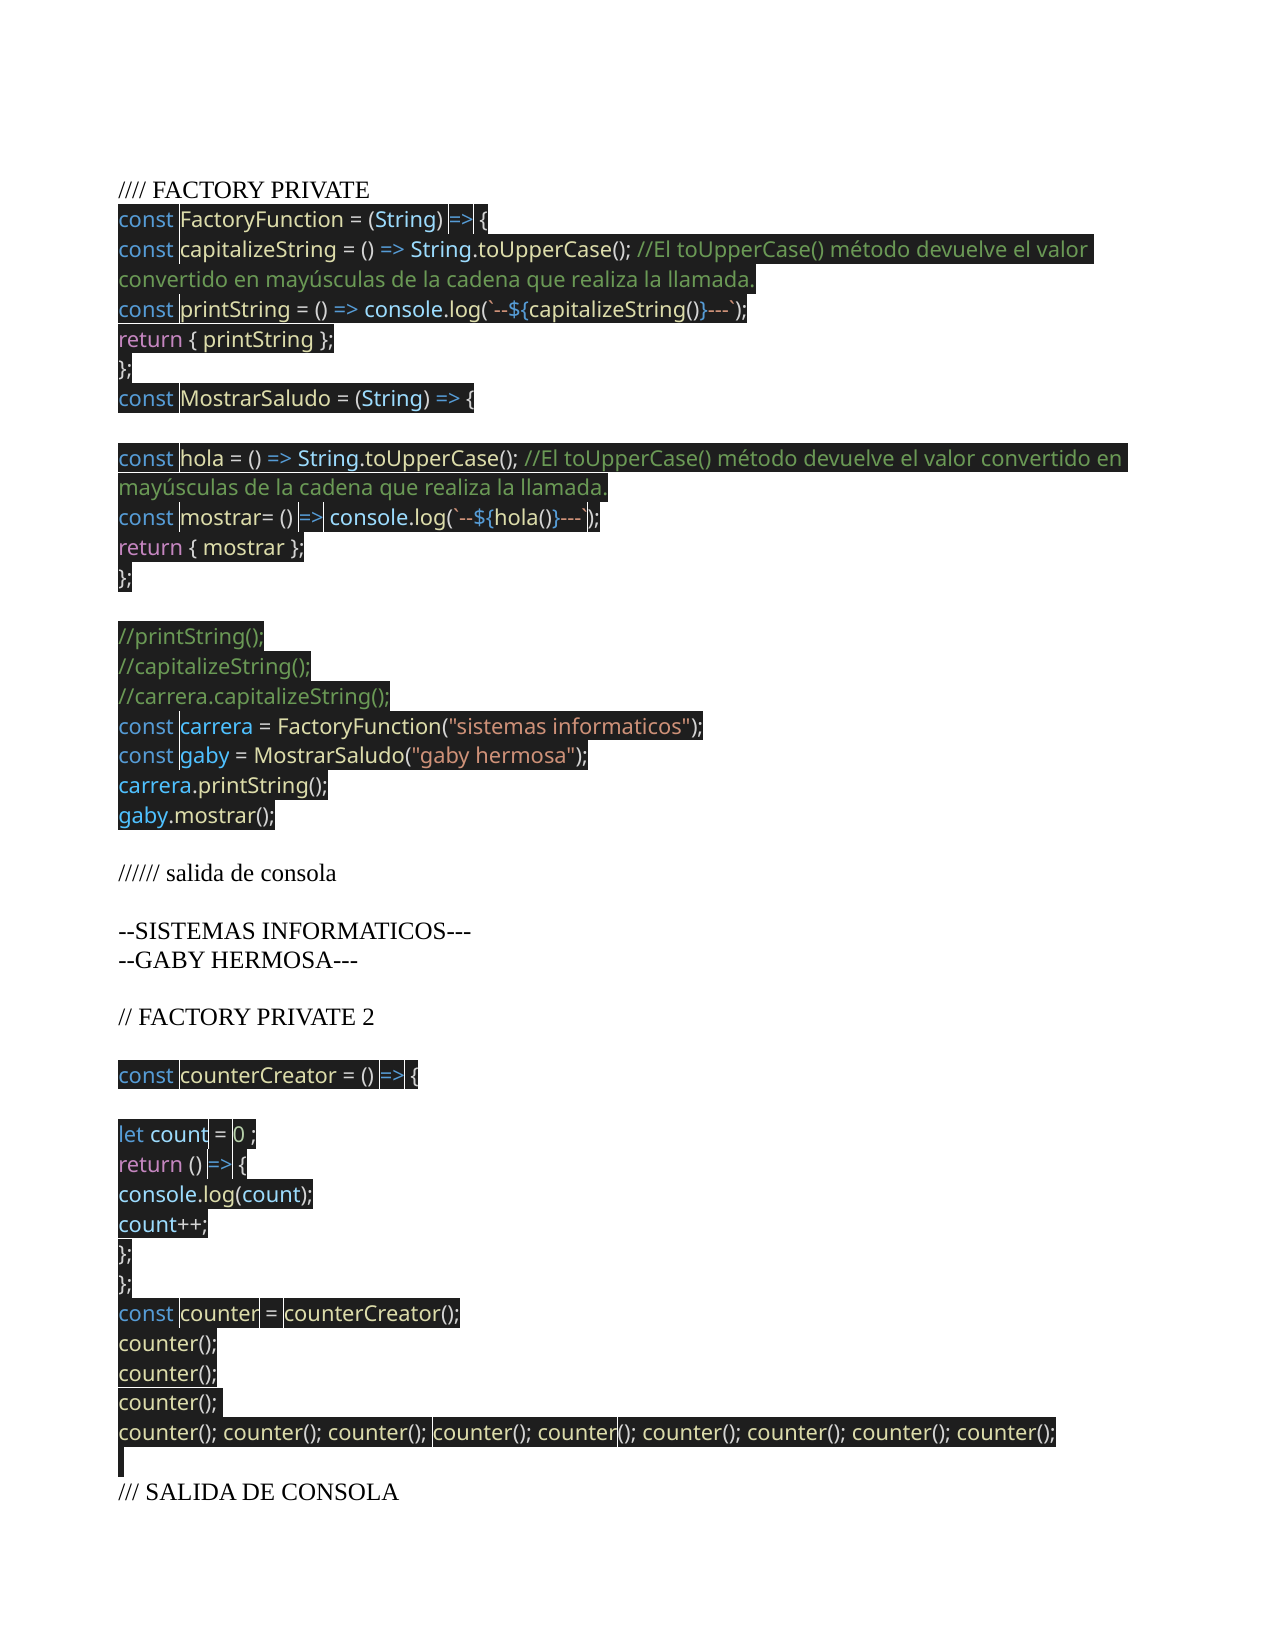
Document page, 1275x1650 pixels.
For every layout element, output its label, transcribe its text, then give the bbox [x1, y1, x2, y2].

text const printString = () => console.log(`--${capitalizeString()}---`); [118, 294, 1157, 323]
text count++; [118, 1209, 1157, 1238]
text //carrera.capitalizeString(); [118, 681, 1157, 711]
text }; [118, 562, 1157, 592]
text ////// salida de consola [118, 858, 1157, 887]
text }; [118, 353, 1157, 383]
text return () => { [118, 1149, 1157, 1179]
text gaby.mostrar(); [118, 800, 1157, 830]
text }; [118, 1238, 1157, 1268]
text counter(); [118, 1358, 1157, 1387]
text //printString(); [118, 621, 1157, 651]
text /// SALIDA DE CONSOLA [118, 1477, 1157, 1506]
text //capitalizeString(); [118, 651, 1157, 681]
text counter(); counter(); counter(); counter(); counter(); counter(); counter(); counter(); counter(); [118, 1417, 1157, 1447]
text let count = 0 ; [118, 1119, 1157, 1149]
text console.log(count); [118, 1179, 1157, 1209]
text return { printString }; [118, 323, 1157, 353]
text --GABY HERMOSA--- [118, 945, 1157, 973]
text //// FACTORY PRIVATE [118, 176, 1157, 204]
text const FactoryFunction = (String) => { [118, 204, 1157, 234]
text const counterCreator = () => { [118, 1060, 1157, 1089]
text counter(); [118, 1387, 1157, 1417]
text carrera.printString(); [118, 770, 1157, 800]
text const counter = counterCreator(); [118, 1298, 1157, 1328]
text const hola = () => String.toUpperCase(); //El toUpperCase() método devuelve el valor convertido en mayúsculas de la cadena que realiza la llamada. [118, 443, 1157, 502]
text --SISTEMAS INFORMATICOS--- [118, 916, 1157, 945]
text const MostrarSaludo = (String) => { [118, 383, 1157, 413]
text const carrera = FactoryFunction("sistemas informaticos"); [118, 711, 1157, 740]
text // FACTORY PRIVATE 2 [118, 1002, 1157, 1031]
text return { mostrar }; [118, 532, 1157, 562]
text }; [118, 1268, 1157, 1298]
text const mostrar= () => console.log(`--${hola()}---`); [118, 502, 1157, 532]
text const gaby = MostrarSaludo("gaby hermosa"); [118, 740, 1157, 770]
text const capitalizeString = () => String.toUpperCase(); //El toUpperCase() método devuelve el valor convertido en mayúsculas de la cadena que realiza la llamada. [118, 234, 1157, 294]
text counter(); [118, 1328, 1157, 1358]
